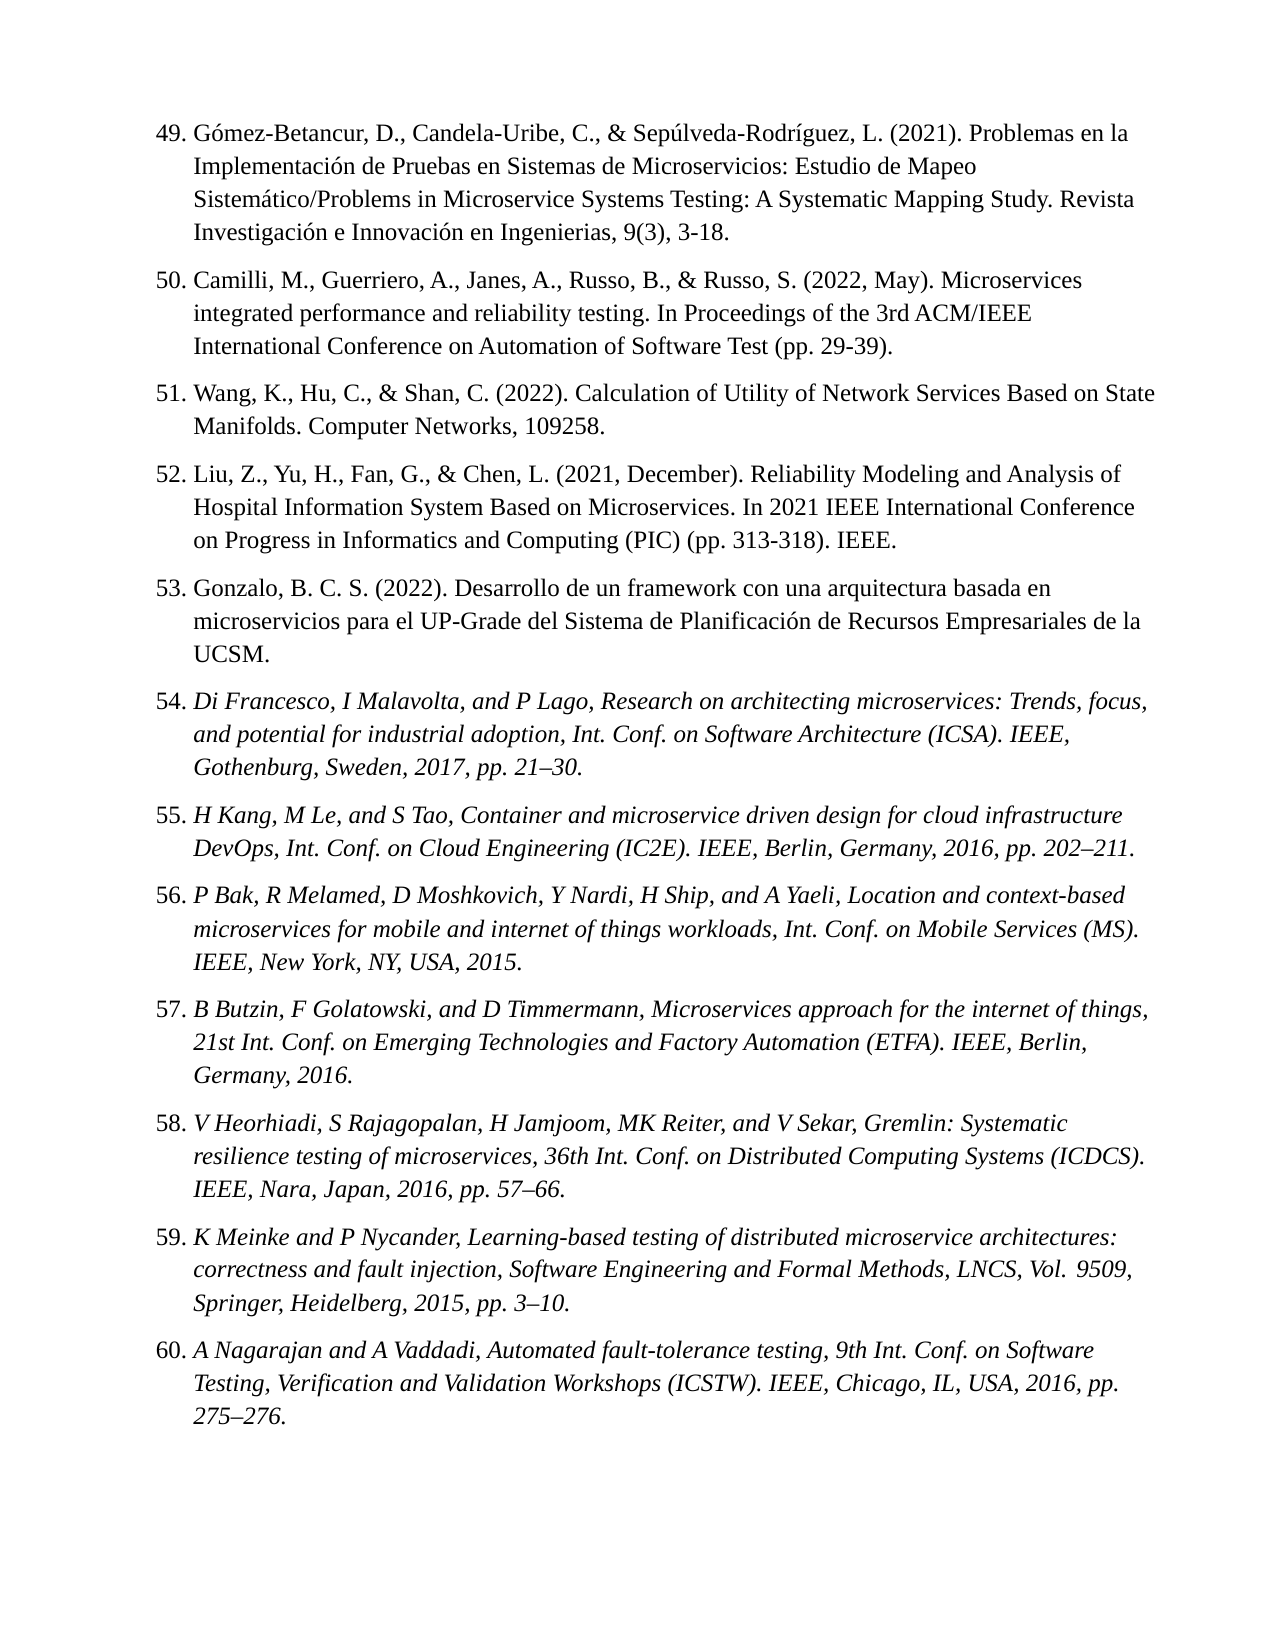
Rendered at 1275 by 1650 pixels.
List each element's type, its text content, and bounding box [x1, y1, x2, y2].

list Di Francesco, I Malavolta, and P Lago, Research on architecting microservices: Trends, focus, and potential for industrial adoption, Int. Conf. on Software Architecture (ICSA). IEEE, Gothenburg, Sweden, 2017, pp. 21–30. [156, 686, 1157, 781]
list H Kang, M Le, and S Tao, Container and microservice driven design for cloud infrastructure DevOps, Int. Conf. on Cloud Engineering (IC2E). IEEE, Berlin, Germany, 2016, pp. 202–211. [156, 800, 1157, 862]
list V Heorhiadi, S Rajagopalan, H Jamjoom, MK Reiter, and V Sekar, Gremlin: Systematic resilience testing of microservices, 36th Int. Conf. on Distributed Computing Systems (ICDCS). IEEE, Nara, Japan, 2016, pp. 57–66. [156, 1108, 1157, 1203]
list Camilli, M., Guerriero, A., Janes, A., Russo, B., & Russo, S. (2022, May). Microservices integrated performance and reliability testing. In Proceedings of the 3rd ACM/IEEE International Conference on Automation of Software Test (pp. 29-39). [156, 265, 1157, 359]
list A Nagarajan and A Vaddadi, Automated fault-tolerance testing, 9th Int. Conf. on Software Testing, Verification and Validation Workshops (ICSTW). IEEE, Chicago, IL, USA, 2016, pp. 275–276. [156, 1335, 1157, 1430]
list P Bak, R Melamed, D Moshkovich, Y Nardi, H Ship, and A Yaeli, Location and context-based microservices for mobile and internet of things workloads, Int. Conf. on Mobile Services (MS). IEEE, New York, NY, USA, 2015. [156, 881, 1157, 975]
list Wang, K., Hu, C., & Shan, C. (2022). Calculation of Utility of Network Services Based on State Manifolds. Computer Networks, 109258. [156, 378, 1157, 440]
list Liu, Z., Yu, H., Fan, G., & Chen, L. (2021, December). Reliability Modeling and Analysis of Hospital Information System Based on Microservices. In 2021 IEEE International Conference on Progress in Informatics and Computing (PIC) (pp. 313-318). IEEE. [156, 459, 1157, 554]
list Gómez-Betancur, D., Candela-Uribe, C., & Sepúlveda-Rodríguez, L. (2021). Problemas en la Implementación de Pruebas en Sistemas de Microservicios: Estudio de Mapeo Sistemático/Problems in Microservice Systems Testing: A Systematic Mapping Study. Revista Investigación e Innovación en Ingenierias, 9(3), 3-18. [156, 118, 1157, 246]
list B Butzin, F Golatowski, and D Timmermann, Microservices approach for the internet of things, 21st Int. Conf. on Emerging Technologies and Factory Automation (ETFA). IEEE, Berlin, Germany, 2016. [156, 994, 1157, 1089]
list Gonzalo, B. C. S. (2022). Desarrollo de un framework con una arquitectura basada en microservicios para el UP-Grade del Sistema de Planificación de Recursos Empresariales de la UCSM. [156, 573, 1157, 667]
list K Meinke and P Nycander, Learning-based testing of distributed microservice architectures: correctness and fault injection, Software Engineering and Formal Methods, LNCS, Vol. 9509, Springer, Heidelberg, 2015, pp. 3–10. [156, 1222, 1157, 1316]
